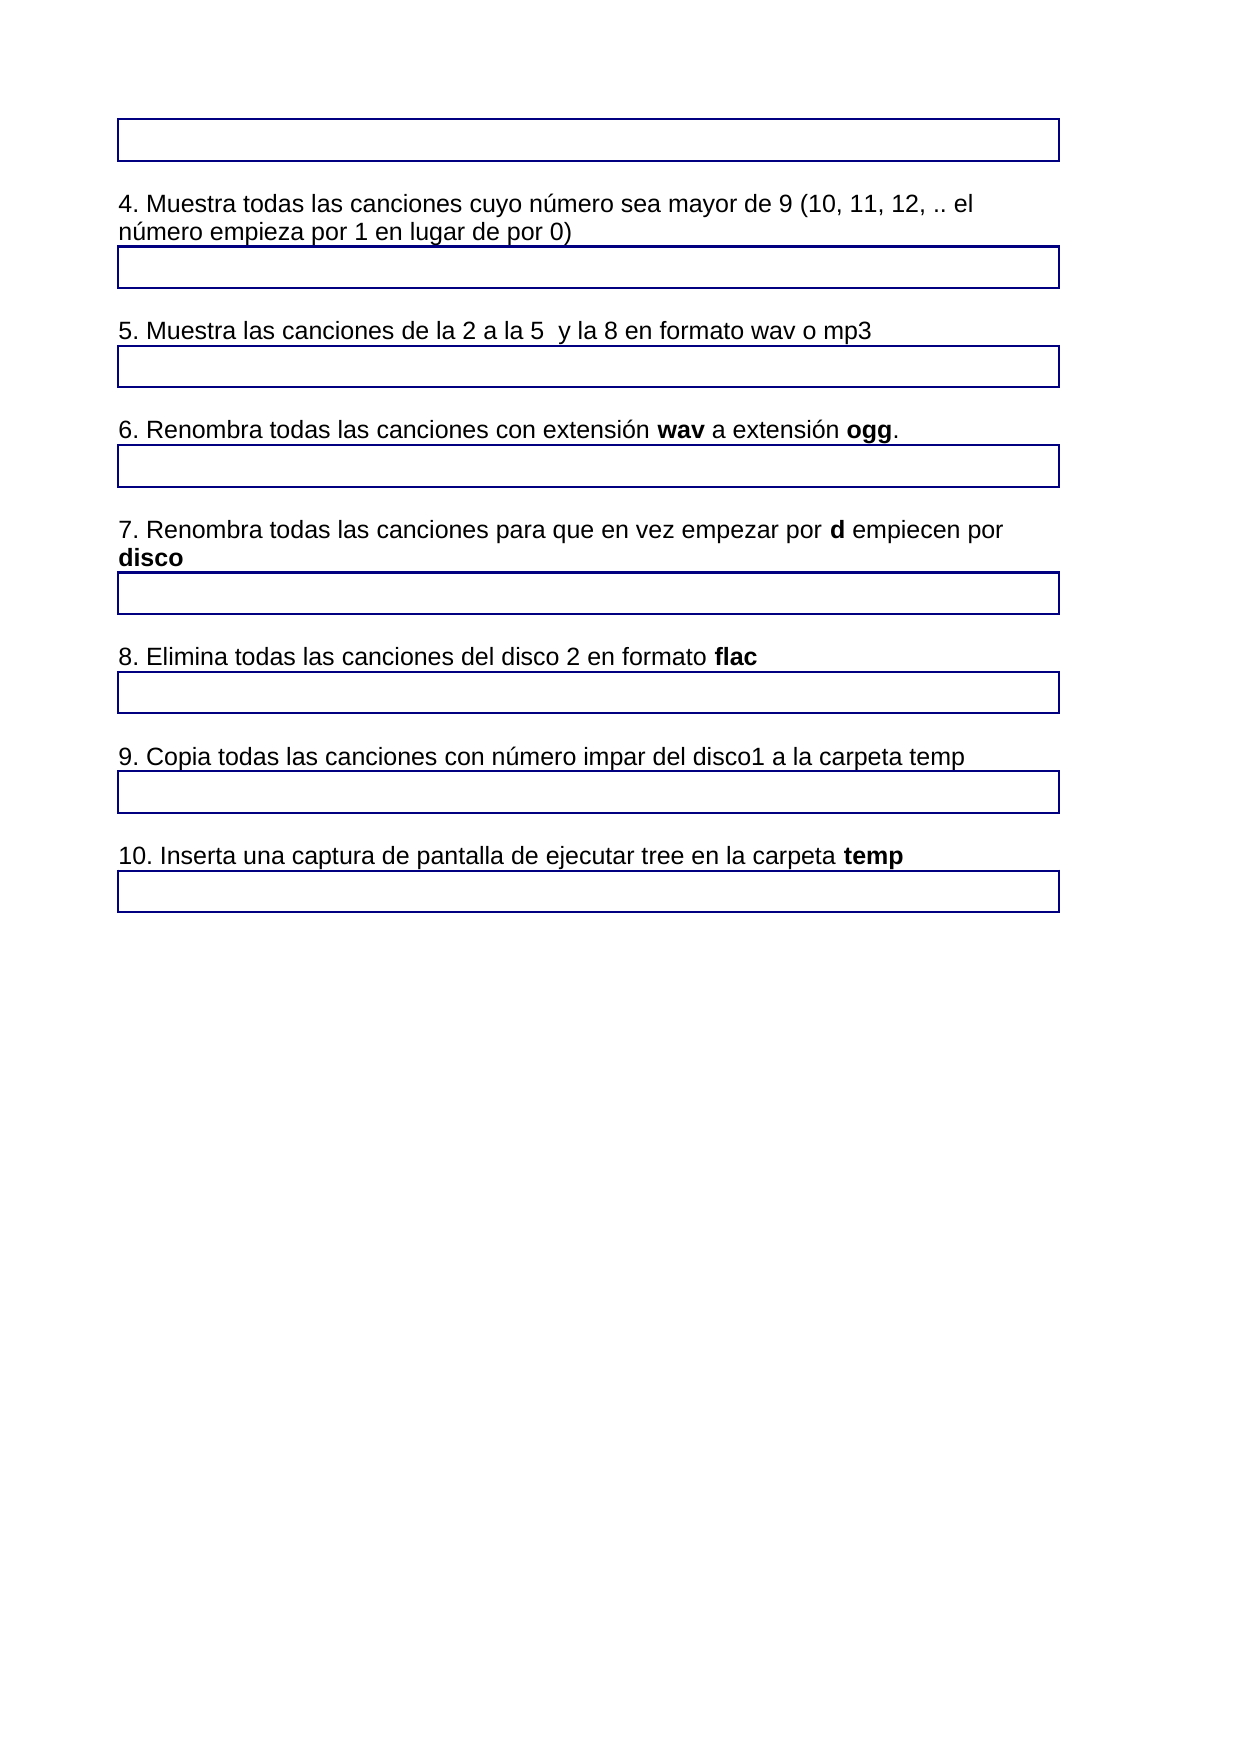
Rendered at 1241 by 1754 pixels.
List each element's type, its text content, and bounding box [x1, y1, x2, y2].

text 9. Copia todas las canciones con número impar del disco1 a la carpeta temp [118, 742, 1059, 770]
text 4. Muestra todas las canciones cuyo número sea mayor de 9 (10, 11, 12, .. el número empieza por 1 en lugar de por 0) [118, 189, 1059, 245]
table_header [119, 872, 1058, 911]
table_header [119, 574, 1058, 613]
table_header [119, 347, 1058, 386]
table_header [119, 772, 1058, 812]
text 5. Muestra las canciones de la 2 a la 5 y la 8 en formato wav o mp3 [118, 317, 1059, 345]
text 8. Elimina todas las canciones del disco 2 en formato flac [118, 643, 1059, 671]
table_header [119, 446, 1058, 486]
table_header [119, 120, 1058, 159]
table_header [119, 673, 1058, 712]
text 7. Renombra todas las canciones para que en vez empezar por d empiecen por disco [118, 516, 1059, 571]
text 10. Inserta una captura de pantalla de ejecutar tree en la carpeta temp [118, 842, 1059, 869]
table_header [119, 248, 1058, 287]
text 6. Renombra todas las canciones con extensión wav a extensión ogg. [118, 416, 1059, 444]
